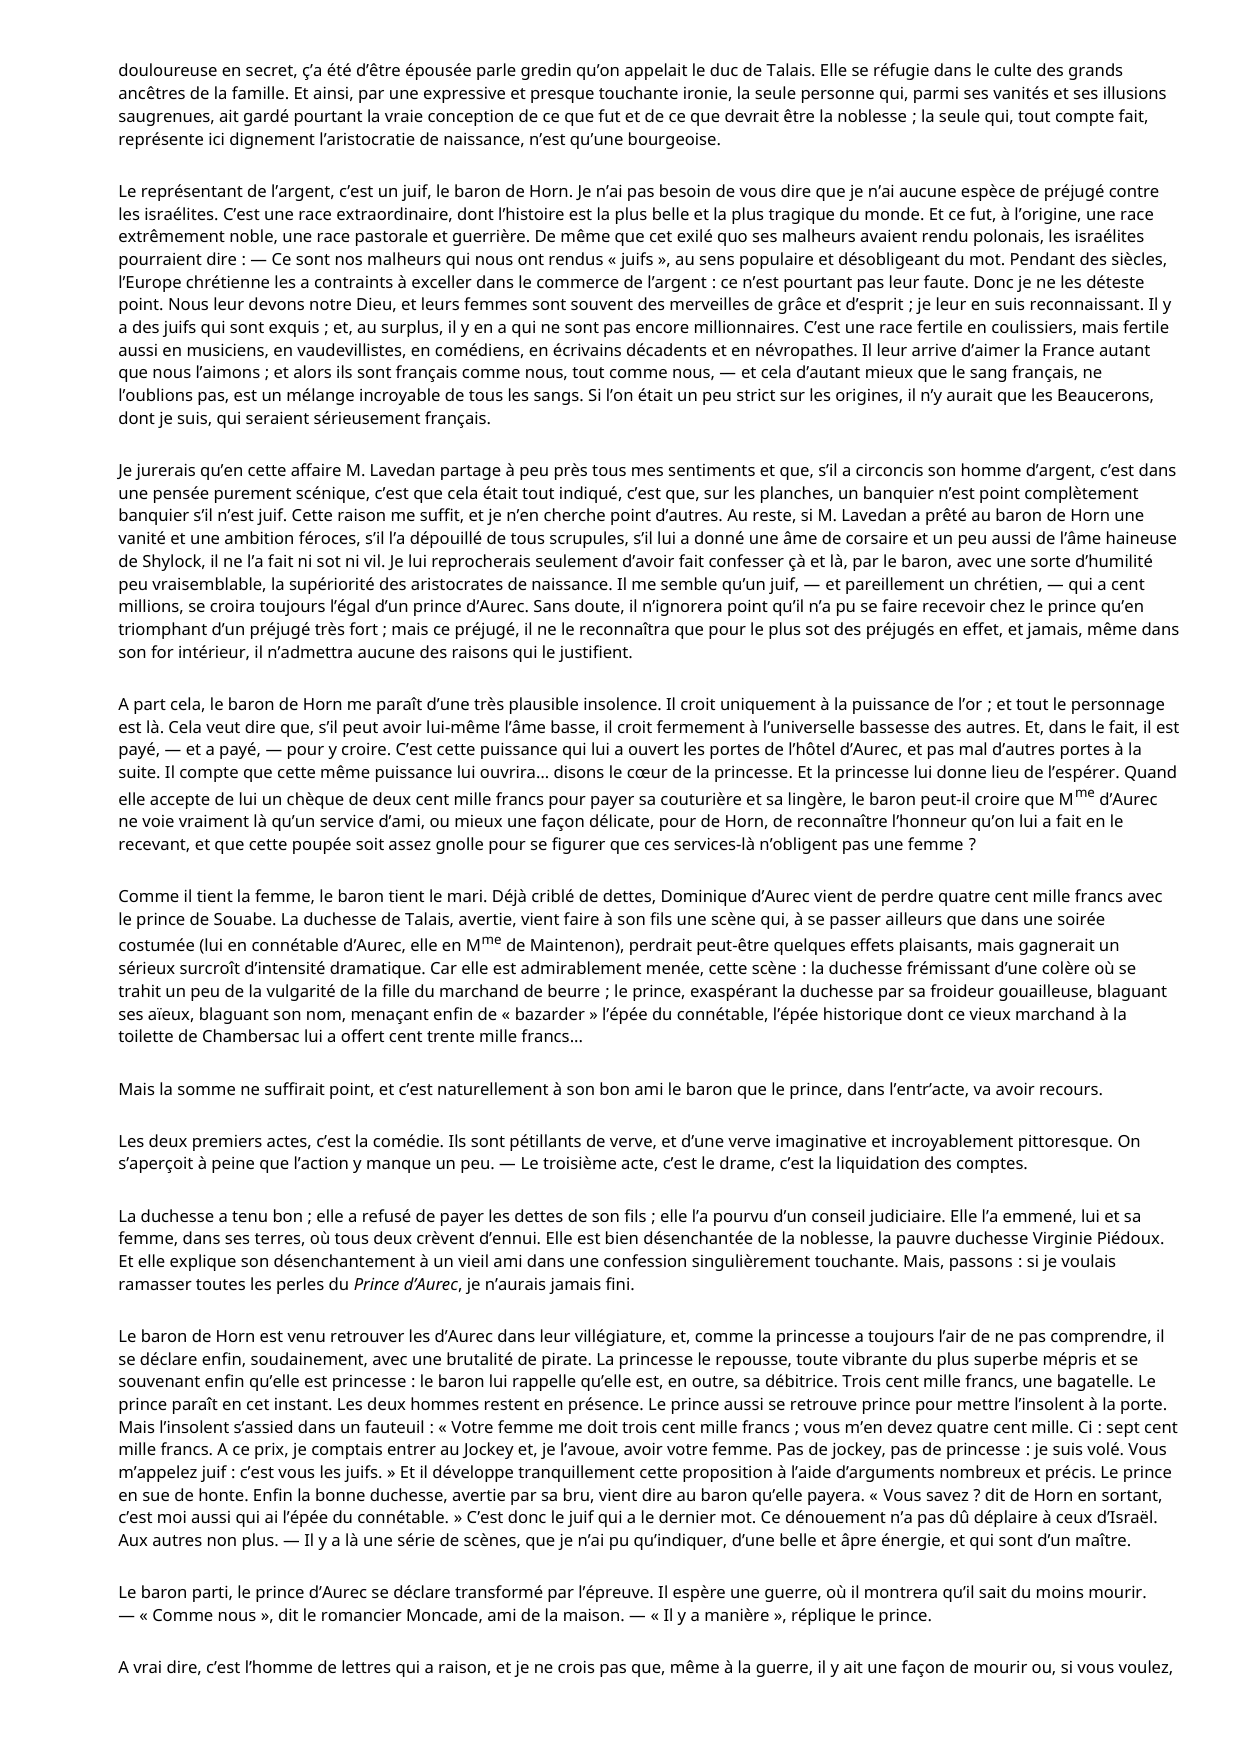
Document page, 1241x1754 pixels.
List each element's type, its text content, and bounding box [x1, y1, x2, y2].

text Les deux premiers actes, c’est la comédie. Ils sont pétillants de verve, et d’une verve imaginative et incroyablement pittoresque. On s’aperçoit à peine que l’action y manque un peu. — Le troisième acte, c’est le drame, c’est la liquidation des comptes. [118, 1129, 1181, 1175]
text Je jurerais qu’en cette affaire M. Lavedan partage à peu près tous mes sentiments et que, s’il a circoncis son homme d’argent, c’est dans une pensée purement scénique, c’est que cela était tout indiqué, c’est que, sur les planches, un banquier n’est point complètement banquier s’il n’est juif. Cette raison me suffit, et je n’en cherche point d’autres. Au reste, si M. Lavedan a prêté au baron de Horn une vanité et une ambition féroces, s’il l’a dépouillé de tous scrupules, s’il lui a donné une âme de corsaire et un peu aussi de l’âme haineuse de Shylock, il ne l’a fait ni sot ni vil. Je lui reprocherais seulement d’avoir fait confesser çà et là, par le baron, avec une sorte d’humilité peu vraisemblable, la supériorité des aristocrates de naissance. Il me semble qu’un juif, — et pareillement un chrétien, — qui a cent millions, se croira toujours l’égal d’un prince d’Aurec. Sans doute, il n’ignorera point qu’il n’a pu se faire recevoir chez le prince qu’en triomphant d’un préjugé très fort ; mais ce préjugé, il ne le reconnaîtra que pour le plus sot des préjugés en effet, et jamais, même dans son for intérieur, il n’admettra aucune des raisons qui le justifient. [118, 459, 1181, 663]
text Mais la somme ne suffirait point, et c’est naturellement à son bon ami le baron que le prince, dans l’entr’acte, va avoir recours. [118, 1077, 1181, 1100]
text A part cela, le baron de Horn me paraît d’une très plausible insolence. Il croit uniquement à la puissance de l’or ; et tout le personnage est là. Cela veut dire que, s’il peut avoir lui-même l’âme basse, il croit fermement à l’universelle bassesse des autres. Et, dans le fait, il est payé, — et a payé, — pour y croire. C’est cette puissance qui lui a ouvert les portes de l’hôtel d’Aurec, et pas mal d’autres portes à la suite. Il compte que cette même puissance lui ouvrira… disons le cœur de la princesse. Et la princesse lui donne lieu de l’espérer. Quand elle accepte de lui un chèque de deux cent mille francs pour payer sa couturière et sa lingère, le baron peut-il croire que Mme d’Aurec ne voie vraiment là qu’un service d’ami, ou mieux une façon délicate, pour de Horn, de reconnaître l’honneur qu’on lui a fait en le recevant, et que cette poupée soit assez gnolle pour se figurer que ces services-là n’obligent pas une femme ? [118, 692, 1181, 855]
text douloureuse en secret, ç’a été d’être épousée parle gredin qu’on appelait le duc de Talais. Elle se réfugie dans le culte des grands ancêtres de la famille. Et ainsi, par une expressive et presque touchante ironie, la seule personne qui, parmi ses vanités et ses illusions saugrenues, ait gardé pourtant la vraie conception de ce que fut et de ce que devrait être la noblesse ; la seule qui, tout compte fait, représente ici dignement l’aristocratie de naissance, n’est qu’une bourgeoise. [118, 59, 1181, 150]
text Le baron parti, le prince d’Aurec se déclare transformé par l’épreuve. Il espère une guerre, où il montrera qu’il sait du moins mourir. — « Comme nous », dit le romancier Moncade, ami de la maison. — « Il y a manière », réplique le prince. [118, 1581, 1181, 1626]
text La duchesse a tenu bon ; elle a refusé de payer les dettes de son fils ; elle l’a pourvu d’un conseil judiciaire. Elle l’a emmené, lui et sa femme, dans ses terres, où tous deux crèvent d’ennui. Elle est bien désenchantée de la noblesse, la pauvre duchesse Virginie Piédoux. Et elle explique son désenchantement à un vieil ami dans une confession singulièrement touchante. Mais, passons : si je voulais ramasser toutes les perles du Prince d’Aurec, je n’aurais jamais fini. [118, 1204, 1181, 1295]
text Comme il tient la femme, le baron tient le mari. Déjà criblé de dettes, Dominique d’Aurec vient de perdre quatre cent mille francs avec le prince de Souabe. La duchesse de Talais, avertie, vient faire à son fils une scène qui, à se passer ailleurs que dans une soirée costumée (lui en connétable d’Aurec, elle en Mme de Maintenon), perdrait peut-être quelques effets plaisants, mais gagnerait un sérieux surcroît d’intensité dramatique. Car elle est admirablement menée, cette scène : la duchesse frémissant d’une colère où se trahit un peu de la vulgarité de la fille du marchand de beurre ; le prince, exaspérant la duchesse par sa froideur gouailleuse, blaguant ses aïeux, blaguant son nom, menaçant enfin de « bazarder » l’épée du connétable, l’épée historique dont ce vieux marchand à la toilette de Chambersac lui a offert cent trente mille francs... [118, 885, 1181, 1048]
text Le baron de Horn est venu retrouver les d’Aurec dans leur villégiature, et, comme la princesse a toujours l’air de ne pas comprendre, il se déclare enfin, soudainement, avec une brutalité de pirate. La princesse le repousse, toute vibrante du plus superbe mépris et se souvenant enfin qu’elle est princesse : le baron lui rappelle qu’elle est, en outre, sa débitrice. Trois cent mille francs, une bagatelle. Le prince paraît en cet instant. Les deux hommes restent en présence. Le prince aussi se retrouve prince pour mettre l’insolent à la porte. Mais l’insolent s’assied dans un fauteuil : « Votre femme me doit trois cent mille francs ; vous m’en devez quatre cent mille. Ci : sept cent mille francs. A ce prix, je comptais entrer au Jockey et, je l’avoue, avoir votre femme. Pas de jockey, pas de princesse : je suis volé. Vous m’appelez juif : c’est vous les juifs. » Et il développe tranquillement cette proposition à l’aide d’arguments nombreux et précis. Le prince en sue de honte. Enfin la bonne duchesse, avertie par sa bru, vient dire au baron qu’elle payera. « Vous savez ? dit de Horn en sortant, c’est moi aussi qui ai l’épée du connétable. » C’est donc le juif qui a le dernier mot. Ce dénouement n’a pas dû déplaire à ceux d’Israël. Aux autres non plus. — Il y a là une série de scènes, que je n’ai pu qu’indiquer, d’une belle et âpre énergie, et qui sont d’un maître. [118, 1324, 1181, 1552]
text A vrai dire, c’est l’homme de lettres qui a raison, et je ne crois pas que, même à la guerre, il y ait une façon de mourir ou, si vous voulez, [118, 1656, 1181, 1679]
text Le représentant de l’argent, c’est un juif, le baron de Horn. Je n’ai pas besoin de vous dire que je n’ai aucune espèce de préjugé contre les israélites. C’est une race extraordinaire, dont l’histoire est la plus belle et la plus tragique du monde. Et ce fut, à l’origine, une race extrêmement noble, une race pastorale et guerrière. De même que cet exilé quo ses malheurs avaient rendu polonais, les israélites pourraient dire : — Ce sont nos malheurs qui nous ont rendus « juifs », au sens populaire et désobligeant du mot. Pendant des siècles, l’Europe chrétienne les a contraints à exceller dans le commerce de l’argent : ce n’est pourtant pas leur faute. Donc je ne les déteste point. Nous leur devons notre Dieu, et leurs femmes sont souvent des merveilles de grâce et d’esprit ; je leur en suis reconnaissant. Il y a des juifs qui sont exquis ; et, au surplus, il y en a qui ne sont pas encore millionnaires. C’est une race fertile en coulissiers, mais fertile aussi en musiciens, en vaudevillistes, en comédiens, en écrivains décadents et en névropathes. Il leur arrive d’aimer la France autant que nous l’aimons ; et alors ils sont français comme nous, tout comme nous, — et cela d’autant mieux que le sang français, ne l’oublions pas, est un mélange incroyable de tous les sangs. Si l’on était un peu strict sur les origines, il n’y aurait que les Beaucerons, dont je suis, qui seraient sérieusement français. [118, 179, 1181, 429]
